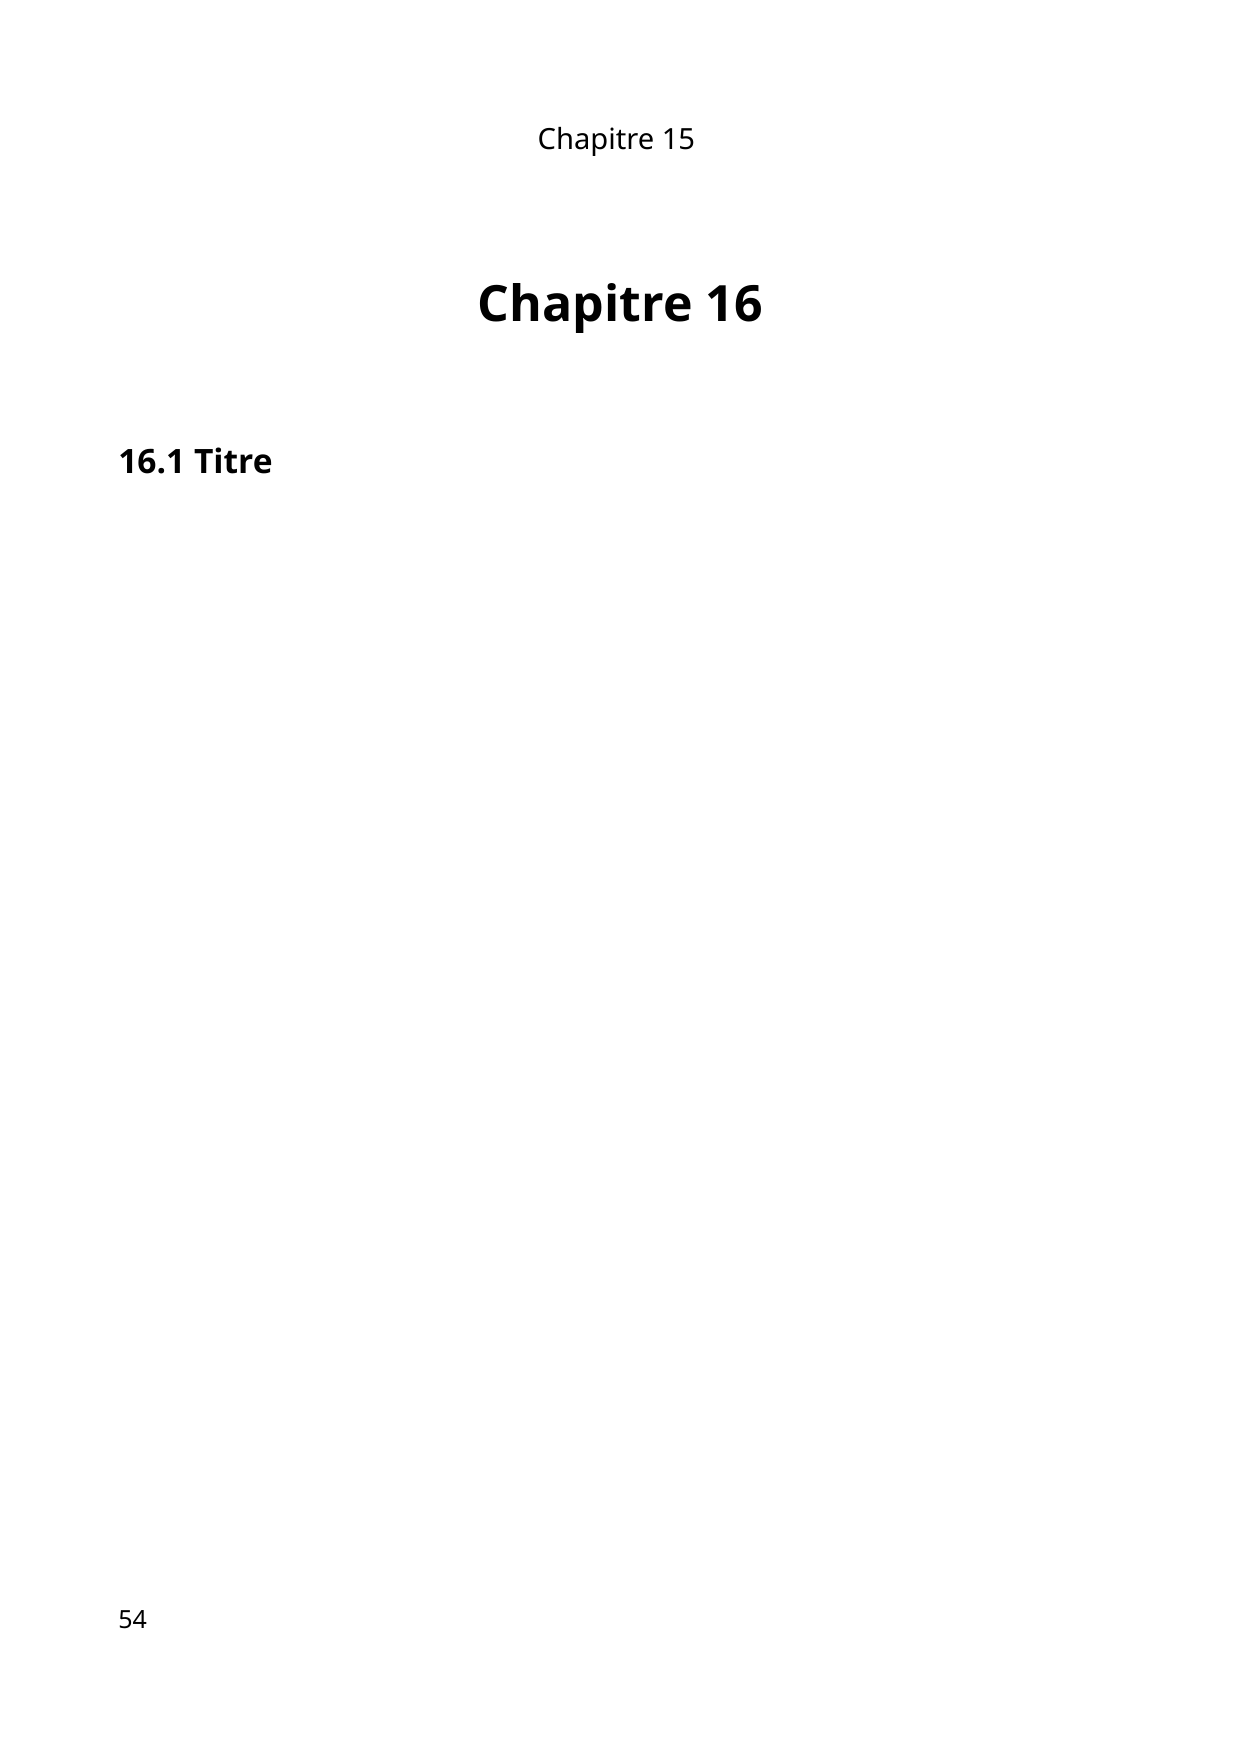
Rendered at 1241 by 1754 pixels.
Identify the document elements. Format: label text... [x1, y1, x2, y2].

subtitle 16.1 Titre [118, 437, 1122, 483]
subtitle Chapitre 16 [118, 268, 1122, 404]
